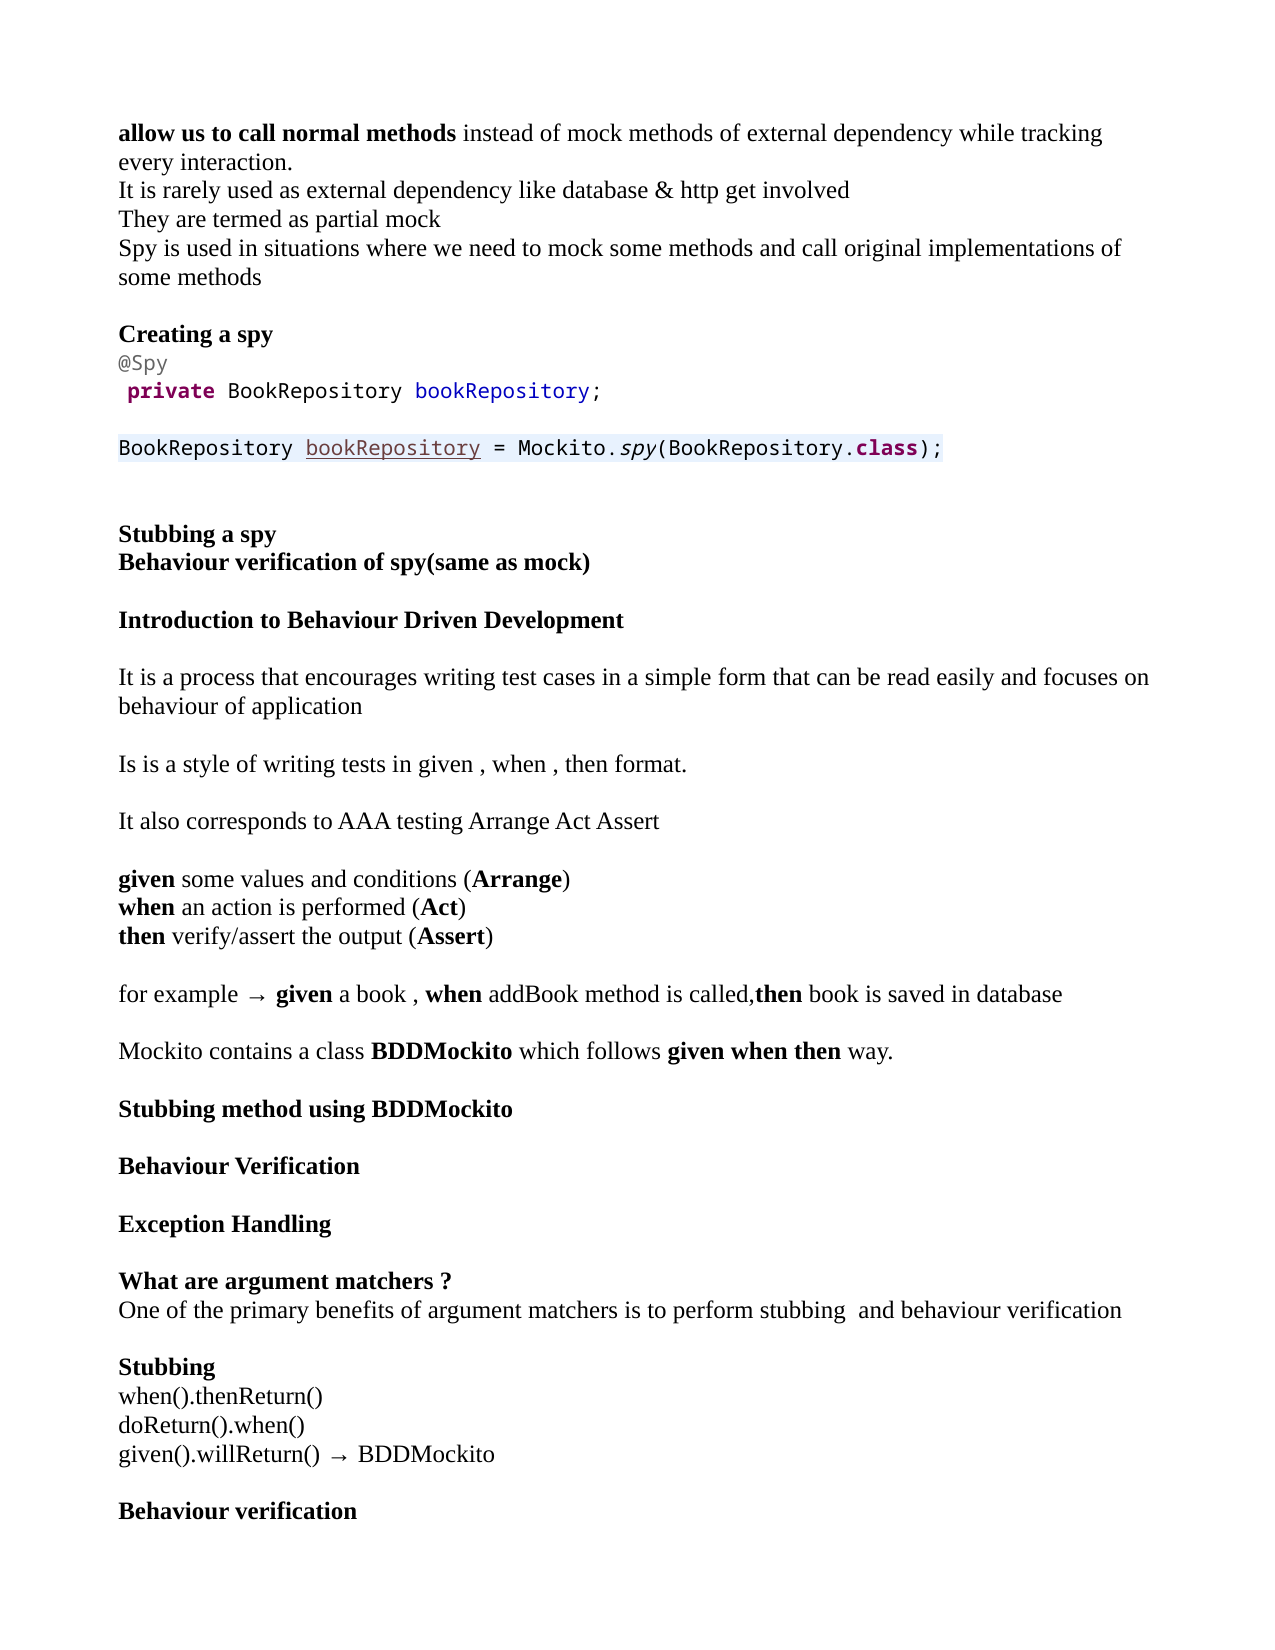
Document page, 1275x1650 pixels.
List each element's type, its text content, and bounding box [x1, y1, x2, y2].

text when().thenReturn() [118, 1381, 1157, 1410]
text Stubbing a spy [118, 519, 1157, 547]
text given some values and conditions (Arrange) [118, 864, 1157, 892]
text allow us to call normal methods instead of mock methods of external dependency while tracking every interaction. [118, 118, 1157, 176]
text for example → given a book , when addBook method is called,then book is saved in database [118, 979, 1157, 1007]
text Behaviour Verification [118, 1151, 1157, 1180]
text then verify/assert the output (Assert) [118, 921, 1157, 950]
text Mockito contains a class BDDMockito which follows given when then way. [118, 1036, 1157, 1065]
text It is a process that encourages writing test cases in a simple form that can be read easily and focuses on behaviour of application [118, 662, 1157, 720]
text Stubbing method using BDDMockito [118, 1094, 1157, 1122]
text Creating a spy [118, 319, 1157, 348]
text Exception Handling [118, 1209, 1157, 1237]
text given().willReturn() → BDDMockito [118, 1439, 1157, 1467]
text Behaviour verification of spy(same as mock) [118, 547, 1157, 576]
text private BookRepository bookRepository; [118, 377, 1157, 405]
text Stubbing [118, 1352, 1157, 1381]
text It also corresponds to AAA testing Arrange Act Assert [118, 806, 1157, 835]
text BookRepository bookRepository = Mockito.spy(BookRepository.class); [118, 433, 1157, 462]
text What are argument matchers ? [118, 1266, 1157, 1295]
text Behaviour verification [118, 1496, 1157, 1525]
text doReturn().when() [118, 1410, 1157, 1439]
text It is rarely used as external dependency like database & http get involved [118, 176, 1157, 204]
text They are termed as partial mock [118, 204, 1157, 233]
text One of the primary benefits of argument matchers is to perform stubbing and behaviour verification [118, 1295, 1157, 1324]
text when an action is performed (Act) [118, 892, 1157, 921]
text @Spy [118, 348, 1157, 377]
text Spy is used in situations where we need to mock some methods and call original implementations of some methods [118, 233, 1157, 291]
text Introduction to Behaviour Driven Development [118, 605, 1157, 634]
text Is is a style of writing tests in given , when , then format. [118, 749, 1157, 777]
